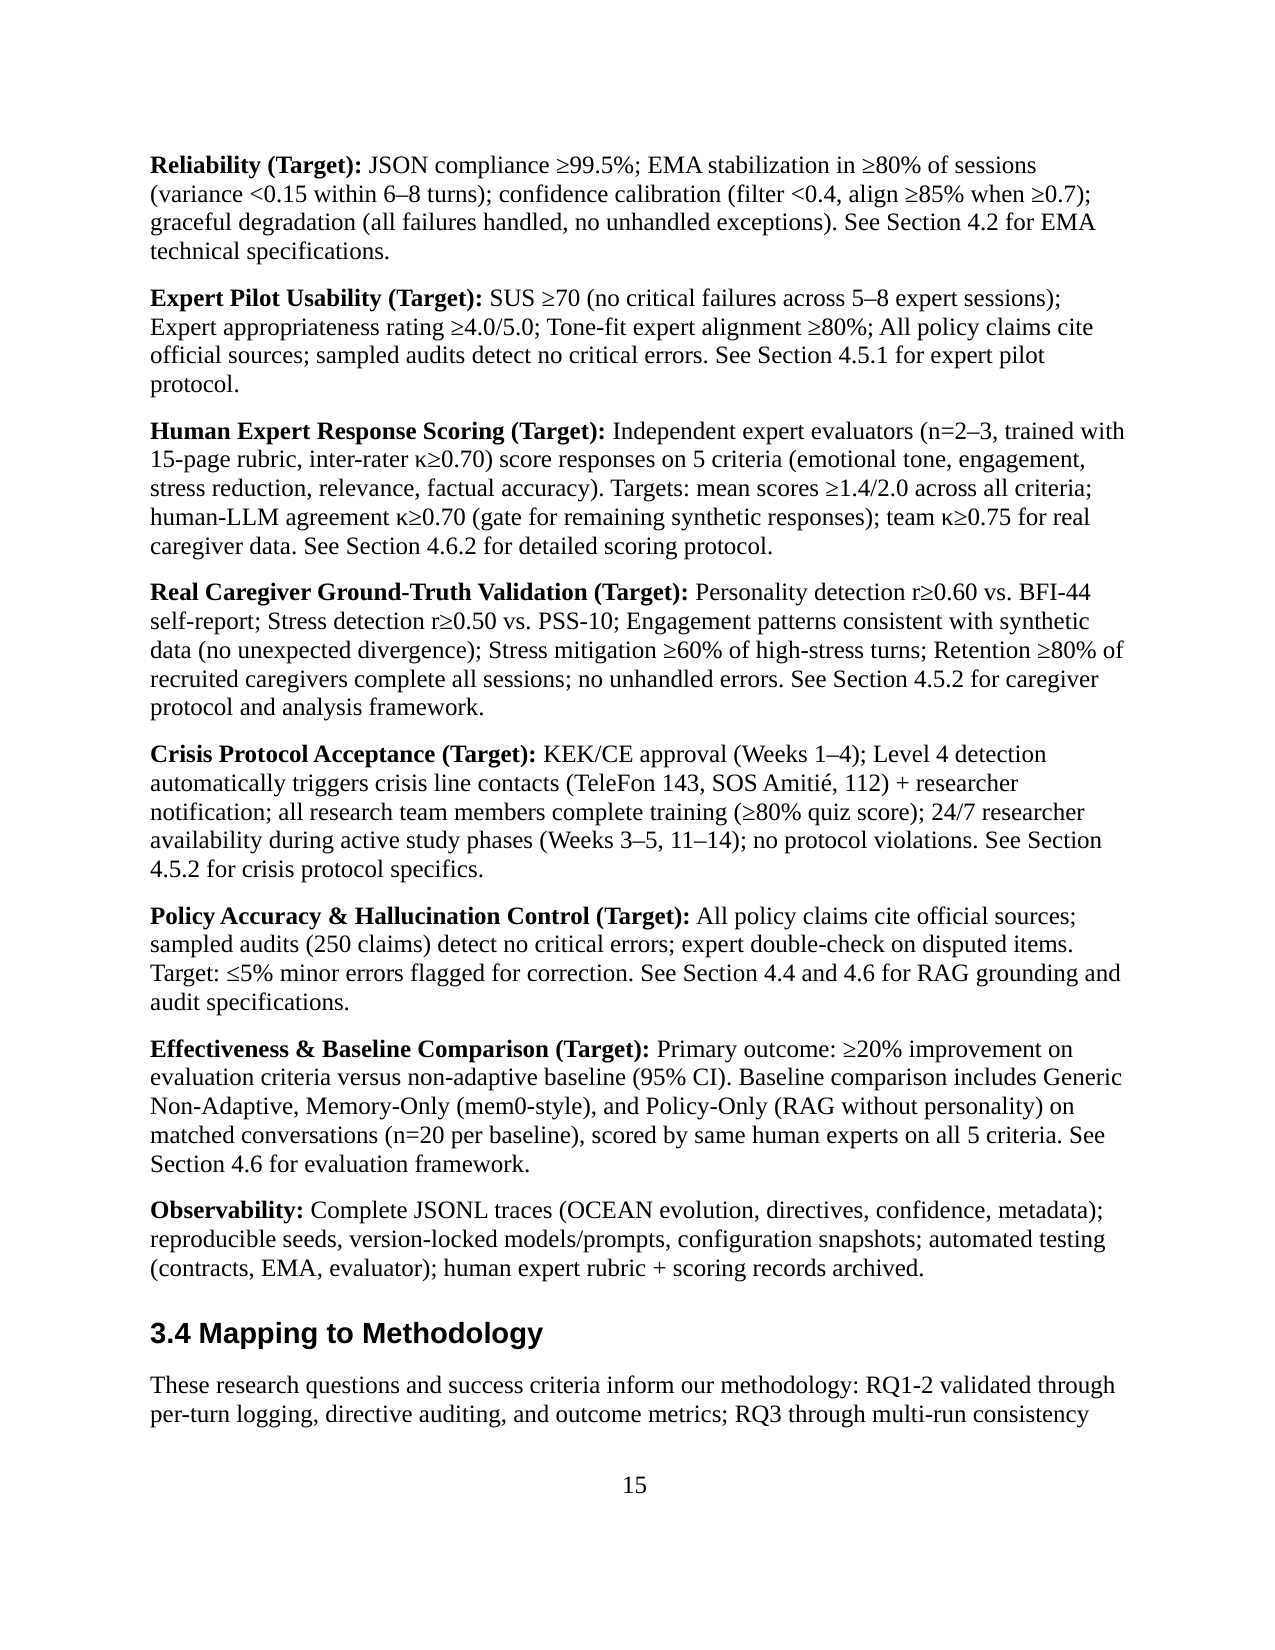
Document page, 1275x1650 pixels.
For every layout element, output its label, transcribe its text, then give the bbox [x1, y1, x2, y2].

text Expert Pilot Usability (Target): SUS ≥70 (no critical failures across 5–8 expert sessions); Expert appropriateness rating ≥4.0/5.0; Tone-fit expert alignment ≥80%; All policy claims cite official sources; sampled audits detect no critical errors. See Section 4.5.1 for expert pilot protocol. [150, 283, 1125, 398]
text Crisis Protocol Acceptance (Target): KEK/CE approval (Weeks 1–4); Level 4 detection automatically triggers crisis line contacts (TeleFon 143, SOS Amitié, 112) + researcher notification; all research team members complete training (≥80% quiz score); 24/7 researcher availability during active study phases (Weeks 3–5, 11–14); no protocol violations. See Section 4.5.2 for crisis protocol specifics. [150, 739, 1125, 883]
text Human Expert Response Scoring (Target): Independent expert evaluators (n=2–3, trained with 15-page rubric, inter-rater κ≥0.70) score responses on 5 criteria (emotional tone, engagement, stress reduction, relevance, factual accuracy). Targets: mean scores ≥1.4/2.0 across all criteria; human-LLM agreement κ≥0.70 (gate for remaining synthetic responses); team κ≥0.75 for real caregiver data. See Section 4.6.2 for detailed scoring protocol. [150, 416, 1125, 559]
text Reliability (Target): JSON compliance ≥99.5%; EMA stabilization in ≥80% of sessions (variance <0.15 within 6–8 turns); confidence calibration (filter <0.4, align ≥85% when ≥0.7); graceful degradation (all failures handled, no unhandled exceptions). See Section 4.2 for EMA technical specifications. [150, 150, 1125, 265]
subtitle 3.4 Mapping to Methodology [150, 1316, 1125, 1349]
text Real Caregiver Ground-Truth Validation (Target): Personality detection r≥0.60 vs. BFI-44 self-report; Stress detection r≥0.50 vs. PSS-10; Engagement patterns consistent with synthetic data (no unexpected divergence); Stress mitigation ≥60% of high-stress turns; Retention ≥80% of recruited caregivers complete all sessions; no unhandled errors. See Section 4.5.2 for caregiver protocol and analysis framework. [150, 577, 1125, 721]
text Policy Accuracy & Hallucination Control (Target): All policy claims cite official sources; sampled audits (250 claims) detect no critical errors; expert double-check on disputed items. Target: ≤5% minor errors flagged for correction. See Section 4.4 and 4.6 for RAG grounding and audit specifications. [150, 901, 1125, 1016]
text Effectiveness & Baseline Comparison (Target): Primary outcome: ≥20% improvement on evaluation criteria versus non-adaptive baseline (95% CI). Baseline comparison includes Generic Non-Adaptive, Memory-Only (mem0-style), and Policy-Only (RAG without personality) on matched conversations (n=20 per baseline), scored by same human experts on all 5 criteria. See Section 4.6 for evaluation framework. [150, 1034, 1125, 1177]
text These research questions and success criteria inform our methodology: RQ1-2 validated through per-turn logging, directive auditing, and outcome metrics; RQ3 through multi-run consistency [150, 1371, 1125, 1428]
text Observability: Complete JSONL traces (OCEAN evolution, directives, confidence, metadata); reproducible seeds, version-locked models/prompts, configuration snapshots; automated testing (contracts, EMA, evaluator); human expert rubric + scoring records archived. [150, 1195, 1125, 1282]
